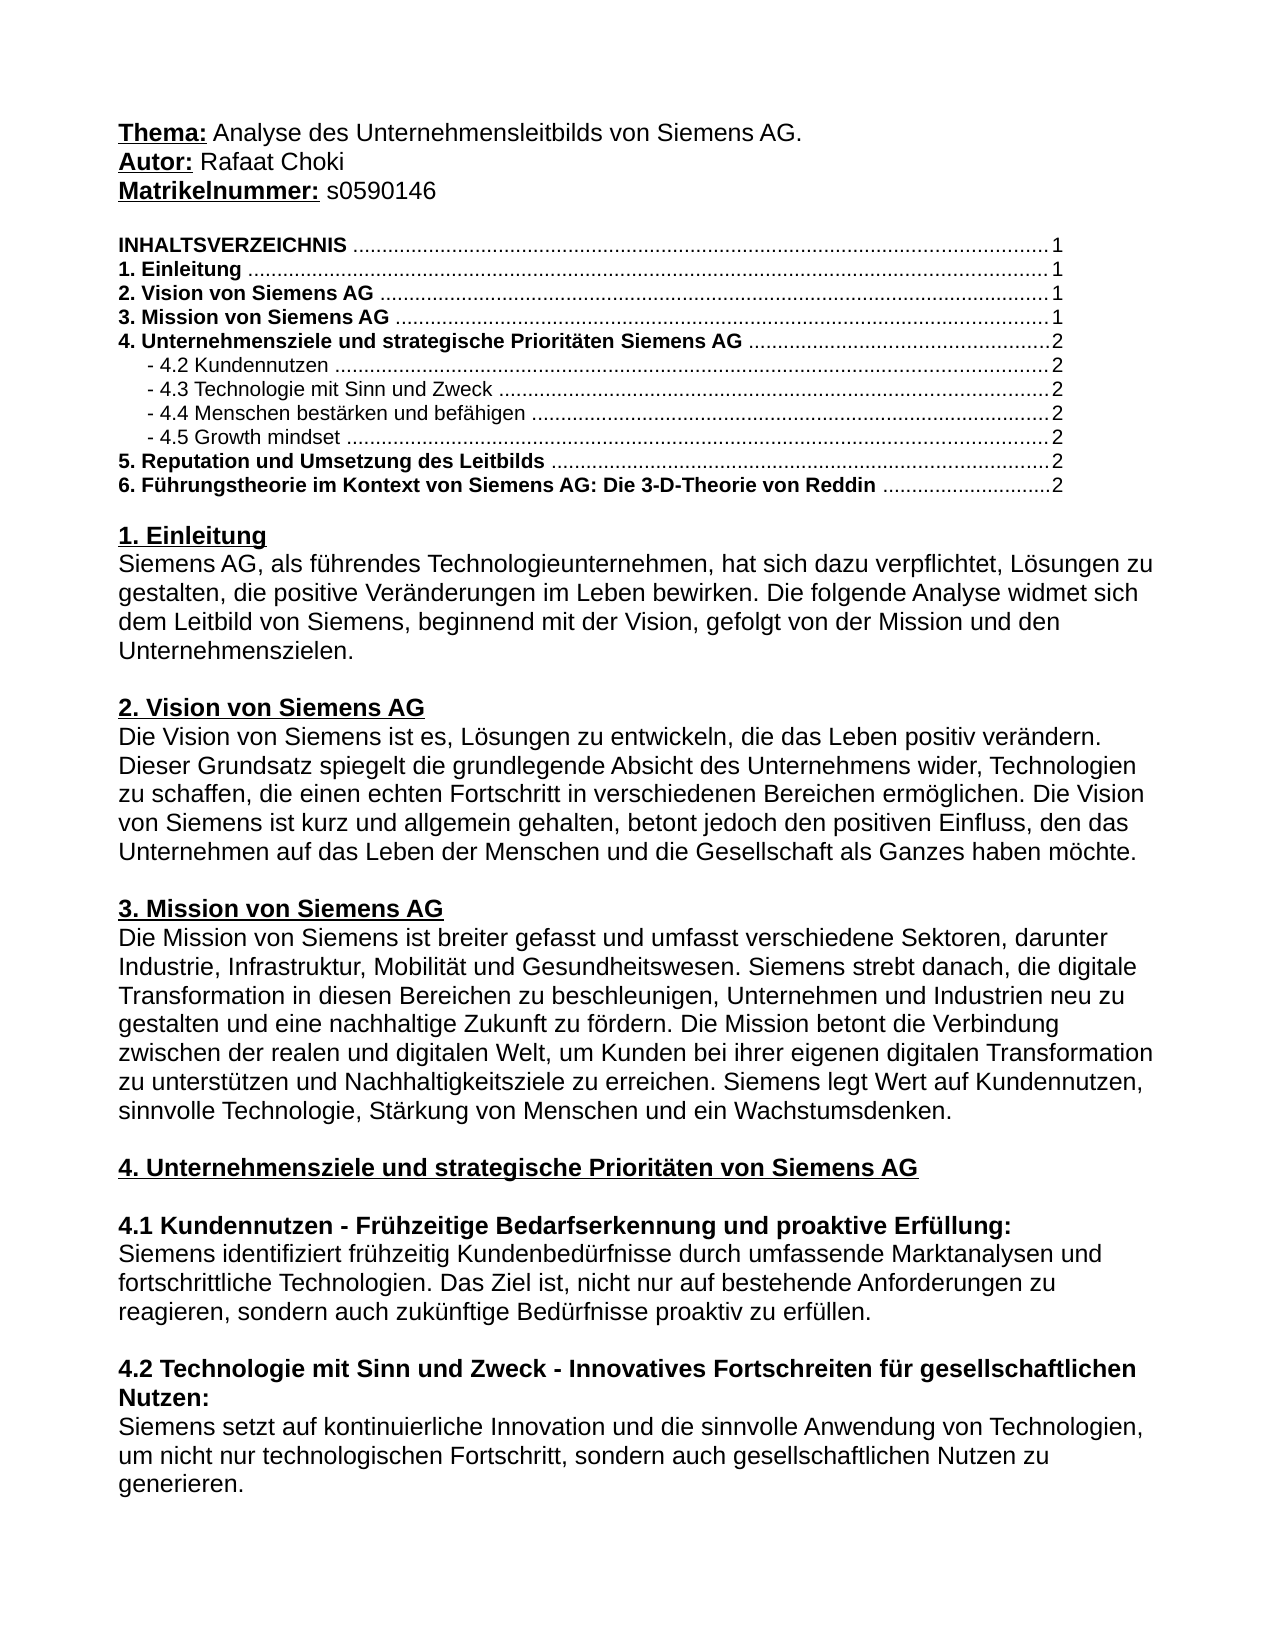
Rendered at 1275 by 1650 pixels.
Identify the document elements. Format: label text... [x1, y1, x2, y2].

text Siemens setzt auf kontinuierliche Innovation und die sinnvolle Anwendung von Technologien, um nicht nur technologischen Fortschritt, sondern auch gesellschaftlichen Nutzen zu generieren. [118, 1412, 1157, 1498]
text Die Mission von Siemens ist breiter gefasst und umfasst verschiedene Sektoren, darunter Industrie, Infrastruktur, Mobilität und Gesundheitswesen. Siemens strebt danach, die digitale Transformation in diesen Bereichen zu beschleunigen, Unternehmen und Industrien neu zu gestalten und eine nachhaltige Zukunft zu fördern. Die Mission betont die Verbindung zwischen der realen und digitalen Welt, um Kunden bei ihrer eigenen digitalen Transformation zu unterstützen und Nachhaltigkeitsziele zu erreichen. Siemens legt Wert auf Kundennutzen, sinnvolle Technologie, Stärkung von Menschen und ein Wachstumsdenken. [118, 923, 1157, 1124]
text Siemens identifiziert frühzeitig Kundenbedürfnisse durch umfassende Marktanalysen und fortschrittliche Technologien. Das Ziel ist, nicht nur auf bestehende Anforderungen zu reagieren, sondern auch zukünftige Bedürfnisse proaktiv zu erfüllen. [118, 1239, 1157, 1326]
text 6. Führungstheorie im Kontext von Siemens AG: Die 3-D-Theorie von Reddin 2 [118, 473, 1157, 521]
text INHALTSVERZEICHNIS 1 [118, 233, 1157, 257]
text Siemens AG, als führendes Technologieunternehmen, hat sich dazu verpflichtet, Lösungen zu gestalten, die positive Veränderungen im Leben bewirken. Die folgende Analyse widmet sich dem Leitbild von Siemens, beginnend mit der Vision, gefolgt von der Mission und den Unternehmenszielen. [118, 549, 1157, 664]
text 4.2 Technologie mit Sinn und Zweck - Innovatives Fortschreiten für gesellschaftlichen Nutzen: [118, 1354, 1157, 1412]
text 1. Einleitung [118, 521, 1157, 549]
text 4. Unternehmensziele und strategische Prioritäten von Siemens AG [118, 1153, 1157, 1182]
text 1. Einleitung 1 [118, 257, 1157, 281]
text 3. Mission von Siemens AG 1 [118, 305, 1157, 329]
text Thema: Analyse des Unternehmensleitbilds von Siemens AG. [118, 118, 1157, 147]
text 5. Reputation und Umsetzung des Leitbilds 2 [118, 449, 1157, 473]
text Die Vision von Siemens ist es, Lösungen zu entwickeln, die das Leben positiv verändern. Dieser Grundsatz spiegelt die grundlegende Absicht des Unternehmens wider, Technologien zu schaffen, die einen echten Fortschritt in verschiedenen Bereichen ermöglichen. Die Vision von Siemens ist kurz und allgemein gehalten, betont jedoch den positiven Einfluss, den das Unternehmen auf das Leben der Menschen und die Gesellschaft als Ganzes haben möchte. [118, 722, 1157, 866]
text 2. Vision von Siemens AG 1 [118, 281, 1157, 305]
text Autor: Rafaat Choki [118, 147, 1157, 176]
text 4.1 Kundennutzen - Frühzeitige Bedarfserkennung und proaktive Erfüllung: [118, 1211, 1157, 1239]
text 2. Vision von Siemens AG [118, 693, 1157, 722]
text - 4.2 Kundennutzen 2 [118, 353, 1157, 377]
text Matrikelnummer: s0590146 [118, 176, 1157, 204]
text 4. Unternehmensziele und strategische Prioritäten Siemens AG 2 [118, 329, 1157, 353]
text - 4.3 Technologie mit Sinn und Zweck 2 [118, 377, 1157, 401]
text - 4.4 Menschen bestärken und befähigen 2 [118, 401, 1157, 425]
text - 4.5 Growth mindset 2 [118, 425, 1157, 449]
text 3. Mission von Siemens AG [118, 894, 1157, 923]
